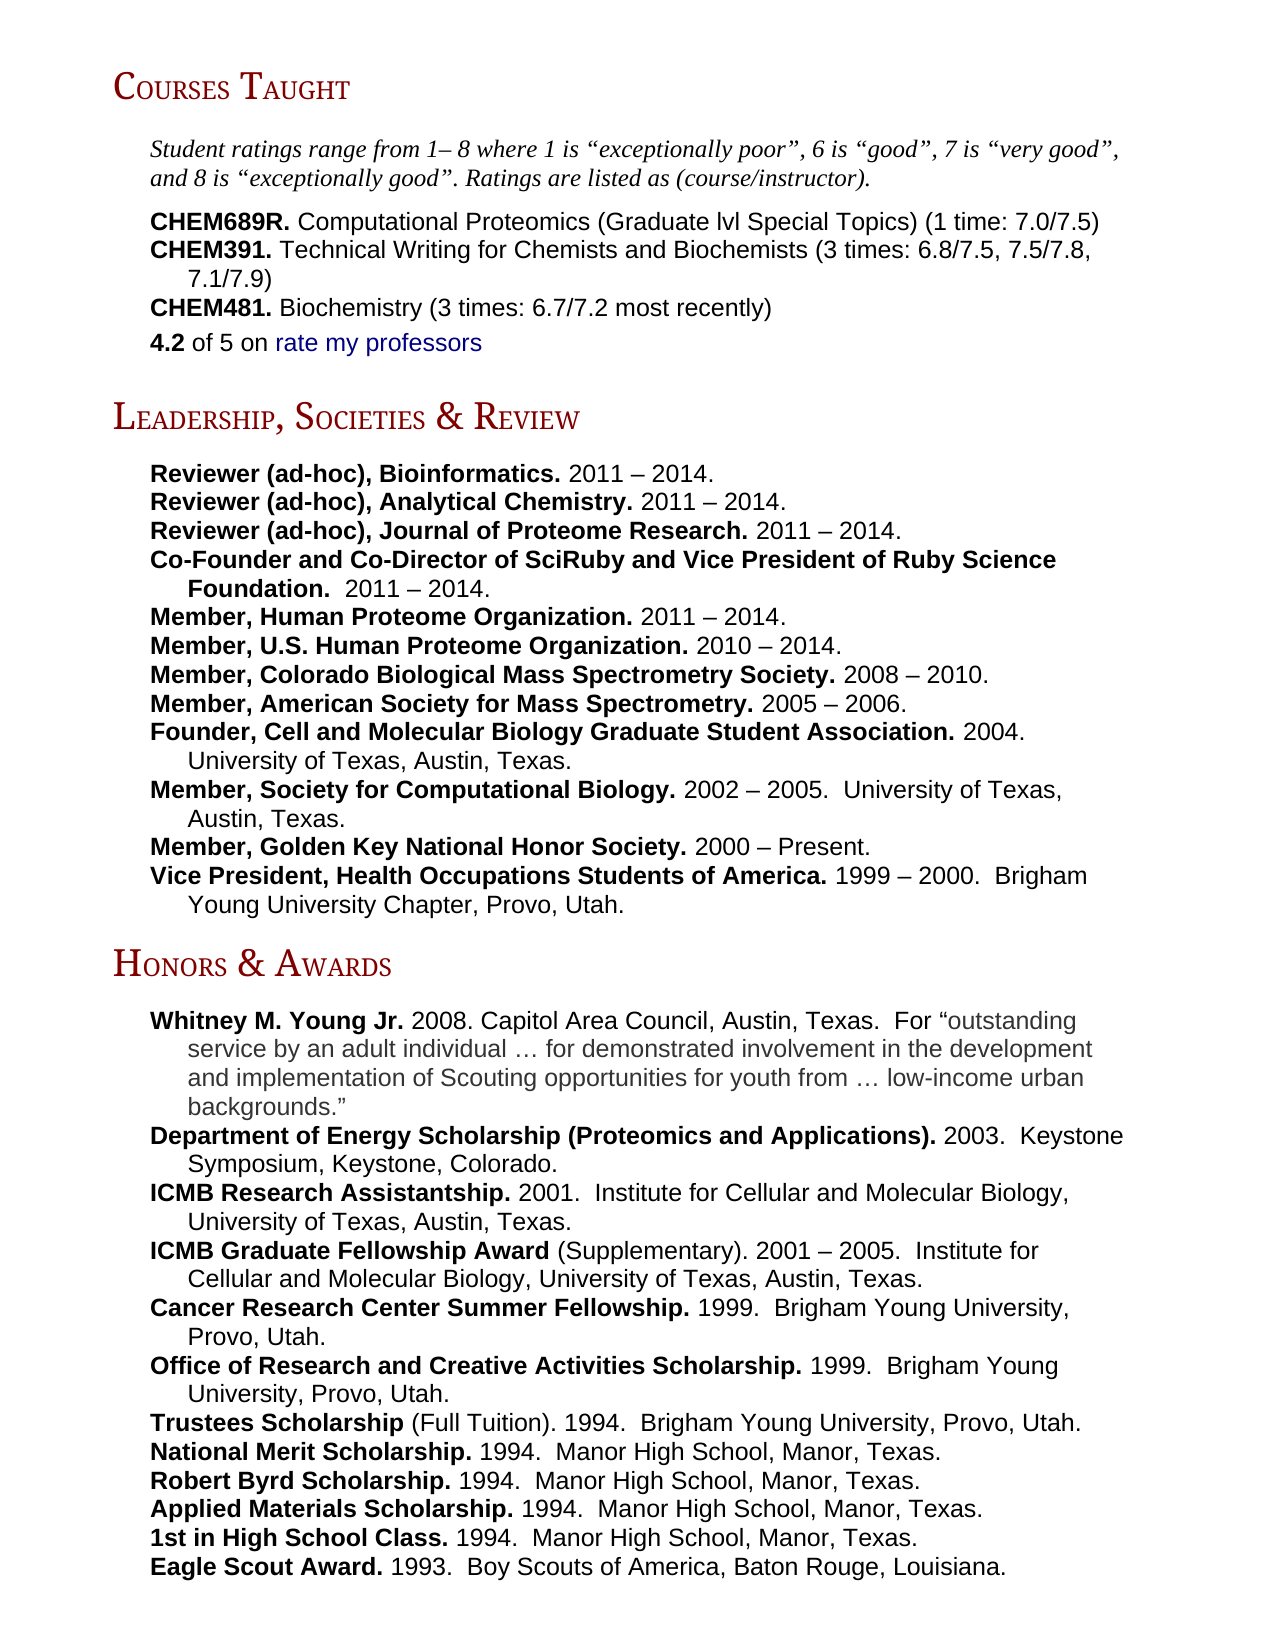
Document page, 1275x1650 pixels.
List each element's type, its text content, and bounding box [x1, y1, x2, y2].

text Cancer Research Center Summer Fellowship. 1999. Brigham Young University, Provo, Utah. [150, 1293, 1125, 1351]
text Trustees Scholarship (Full Tuition). 1994. Brigham Young University, Provo, Utah. [150, 1408, 1125, 1437]
text Member, Colorado Biological Mass Spectrometry Society. 2008 – 2010. [150, 660, 1125, 688]
text Student ratings range from 1– 8 where 1 is “exceptionally poor”, 6 is “good”, 7 is “very good”, and 8 is “exceptionally good”. Ratings are listed as (course/instructor). [150, 134, 1125, 192]
text Member, U.S. Human Proteome Organization. 2010 – 2014. [150, 631, 1125, 660]
subtitle Leadership, Societies & Review [112, 389, 1125, 441]
text CHEM391. Technical Writing for Chemists and Biochemists (3 times: 6.8/7.5, 7.5/7.8, 7.1/7.9) [150, 235, 1125, 293]
text Reviewer (ad-hoc), Analytical Chemistry. 2011 – 2014. [150, 487, 1125, 516]
text CHEM481. Biochemistry (3 times: 6.7/7.2 most recently) [150, 293, 1125, 322]
text ICMB Research Assistantship. 2001. Institute for Cellular and Molecular Biology, University of Texas, Austin, Texas. [150, 1178, 1125, 1236]
text Whitney M. Young Jr. 2008. Capitol Area Council, Austin, Texas. For “outstanding service by an adult individual … for demonstrated involvement in the development and implementation of Scouting opportunities for youth from … low-income urban backgrounds.” [150, 1006, 1125, 1121]
text Robert Byrd Scholarship. 1994. Manor High School, Manor, Texas. [150, 1466, 1125, 1494]
text Reviewer (ad-hoc), Bioinformatics. 2011 – 2014. [150, 458, 1125, 487]
text ICMB Graduate Fellowship Award (Supplementary). 2001 – 2005. Institute for Cellular and Molecular Biology, University of Texas, Austin, Texas. [150, 1236, 1125, 1293]
text 1st in High School Class. 1994. Manor High School, Manor, Texas. [150, 1523, 1125, 1552]
text Founder, Cell and Molecular Biology Graduate Student Association. 2004. University of Texas, Austin, Texas. [150, 717, 1125, 775]
text Co-Founder and Co-Director of SciRuby and Vice President of Ruby Science Foundation. 2011 – 2014. [150, 545, 1125, 602]
text National Merit Scholarship. 1994. Manor High School, Manor, Texas. [150, 1437, 1125, 1466]
text Department of Energy Scholarship (Proteomics and Applications). 2003. Keystone Symposium, Keystone, Colorado. [150, 1121, 1125, 1178]
text Vice President, Health Occupations Students of America. 1999 – 2000. Brigham Young University Chapter, Provo, Utah. [150, 861, 1125, 918]
text Applied Materials Scholarship. 1994. Manor High School, Manor, Texas. [150, 1494, 1125, 1523]
text Member, American Society for Mass Spectrometry. 2005 – 2006. [150, 688, 1125, 717]
text CHEM689R. Computational Proteomics (Graduate lvl Special Topics) (1 time: 7.0/7.5) [150, 207, 1125, 235]
text Eagle Scout Award. 1993. Boy Scouts of America, Baton Rouge, Louisiana. [150, 1552, 1125, 1581]
text Member, Society for Computational Biology. 2002 – 2005. University of Texas, Austin, Texas. [150, 775, 1125, 832]
text 4.2 of 5 on rate my professors [150, 328, 1125, 356]
text Reviewer (ad-hoc), Journal of Proteome Research. 2011 – 2014. [150, 516, 1125, 545]
text Member, Golden Key National Honor Society. 2000 – Present. [150, 832, 1125, 861]
subtitle Courses Taught [112, 59, 1125, 110]
text Member, Human Proteome Organization. 2011 – 2014. [150, 602, 1125, 631]
subtitle Honors & Awards [112, 937, 1125, 988]
text Office of Research and Creative Activities Scholarship. 1999. Brigham Young University, Provo, Utah. [150, 1351, 1125, 1408]
